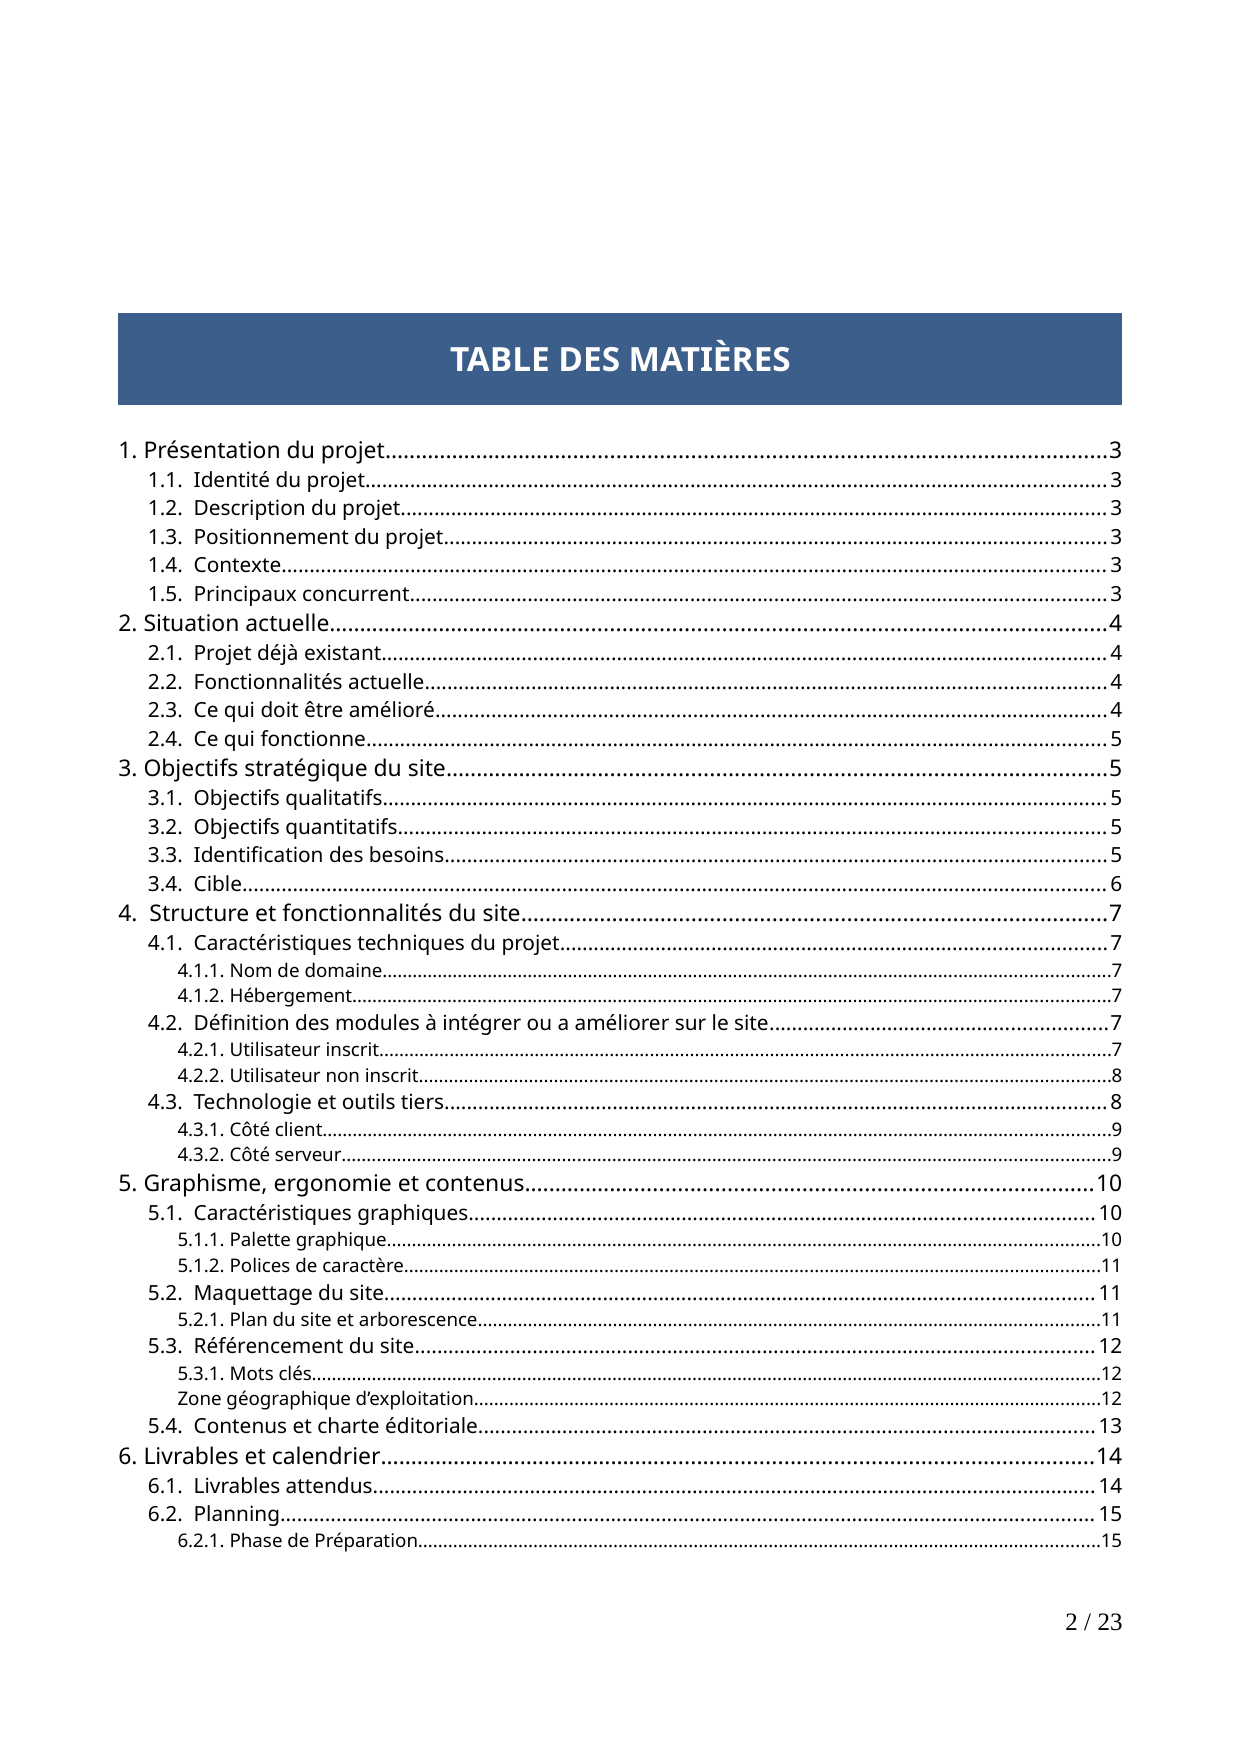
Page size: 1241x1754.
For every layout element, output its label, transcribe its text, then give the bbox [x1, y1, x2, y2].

text 1.5. Principaux concurrent 3 [148, 579, 1122, 607]
text 5.1. Caractéristiques graphiques 10 [148, 1198, 1122, 1227]
text 2.2. Fonctionnalités actuelle 4 [148, 667, 1122, 695]
text 5.1.1. Palette graphique 10 [177, 1227, 1122, 1252]
text 4.1.1. Nom de domaine 7 [177, 957, 1122, 982]
text 5.3. Référencement du site 12 [148, 1332, 1122, 1360]
text 4.3. Technologie et outils tiers 8 [148, 1087, 1122, 1116]
text 5.3.1. Mots clés 12 [177, 1360, 1122, 1386]
text 2. Situation actuelle 4 [118, 607, 1122, 638]
text 3.1. Objectifs qualitatifs 5 [148, 783, 1122, 812]
text 4. Structure et fonctionnalités du site 7 [118, 897, 1122, 928]
text 3.4. Cible 6 [148, 869, 1122, 897]
text 4.2.1. Utilisateur inscrit 7 [177, 1036, 1122, 1062]
text 5.2. Maquettage du site 11 [148, 1278, 1122, 1306]
text 2.3. Ce qui doit être amélioré 4 [148, 695, 1122, 724]
text 2.4. Ce qui fonctionne 5 [148, 724, 1122, 752]
text 4.3.1. Côté client 9 [177, 1116, 1122, 1141]
table_header TABLE DES MATIÈRES [118, 313, 1122, 405]
text 4.1.2. Hébergement 7 [177, 982, 1122, 1008]
text 1. Présentation du projet 3 [118, 434, 1122, 465]
text 3. Objectifs stratégique du site 5 [118, 752, 1122, 783]
text 3.2. Objectifs quantitatifs 5 [148, 812, 1122, 840]
text 1.4. Contexte 3 [148, 550, 1122, 579]
text Zone géographique d’exploitation 12 [177, 1386, 1122, 1411]
text 4.2. Définition des modules à intégrer ou a améliorer sur le site 7 [148, 1008, 1122, 1036]
text 1.3. Positionnement du projet 3 [148, 522, 1122, 550]
text 5.2.1. Plan du site et arborescence 11 [177, 1306, 1122, 1332]
text 5. Graphisme, ergonomie et contenus 10 [118, 1167, 1122, 1198]
text 1.1. Identité du projet 3 [148, 465, 1122, 493]
text 6.1. Livrables attendus 14 [148, 1471, 1122, 1499]
text 5.1.2. Polices de caractère 11 [177, 1252, 1122, 1278]
text 5.4. Contenus et charte éditoriale 13 [148, 1411, 1122, 1439]
text 3.3. Identification des besoins 5 [148, 840, 1122, 869]
text 6.2. Planning 15 [148, 1499, 1122, 1528]
text 4.2.2. Utilisateur non inscrit 8 [177, 1062, 1122, 1087]
text 4.3.2. Côté serveur 9 [177, 1141, 1122, 1167]
text 6. Livrables et calendrier 14 [118, 1439, 1122, 1471]
text 6.2.1. Phase de Préparation 15 [177, 1528, 1122, 1553]
text 1.2. Description du projet 3 [148, 493, 1122, 522]
text 2.1. Projet déjà existant 4 [148, 638, 1122, 667]
text 4.1. Caractéristiques techniques du projet 7 [148, 928, 1122, 957]
